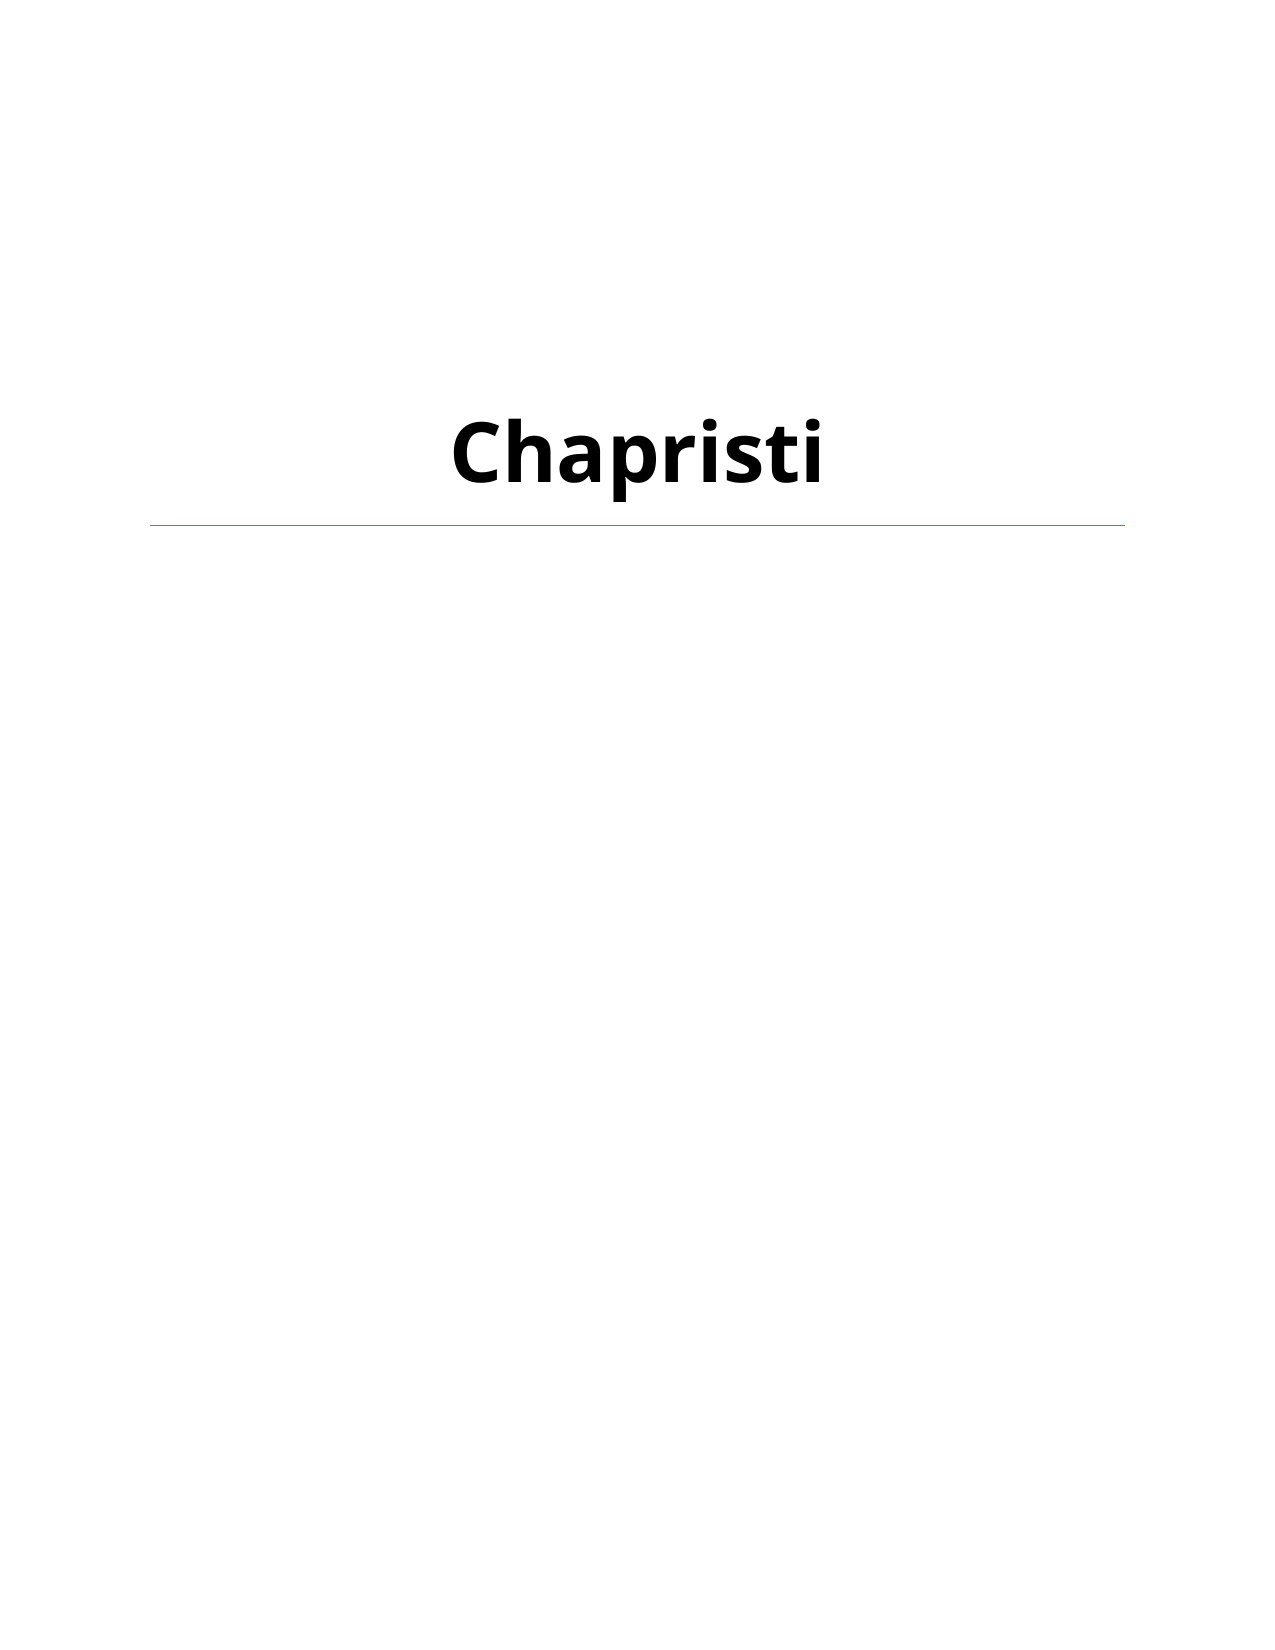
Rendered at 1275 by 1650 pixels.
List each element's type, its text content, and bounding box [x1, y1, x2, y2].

table_cell [150, 526, 1125, 600]
table_cell Chapristi [150, 375, 1125, 525]
table_header [150, 75, 1125, 375]
table_header [150, 722, 1125, 750]
